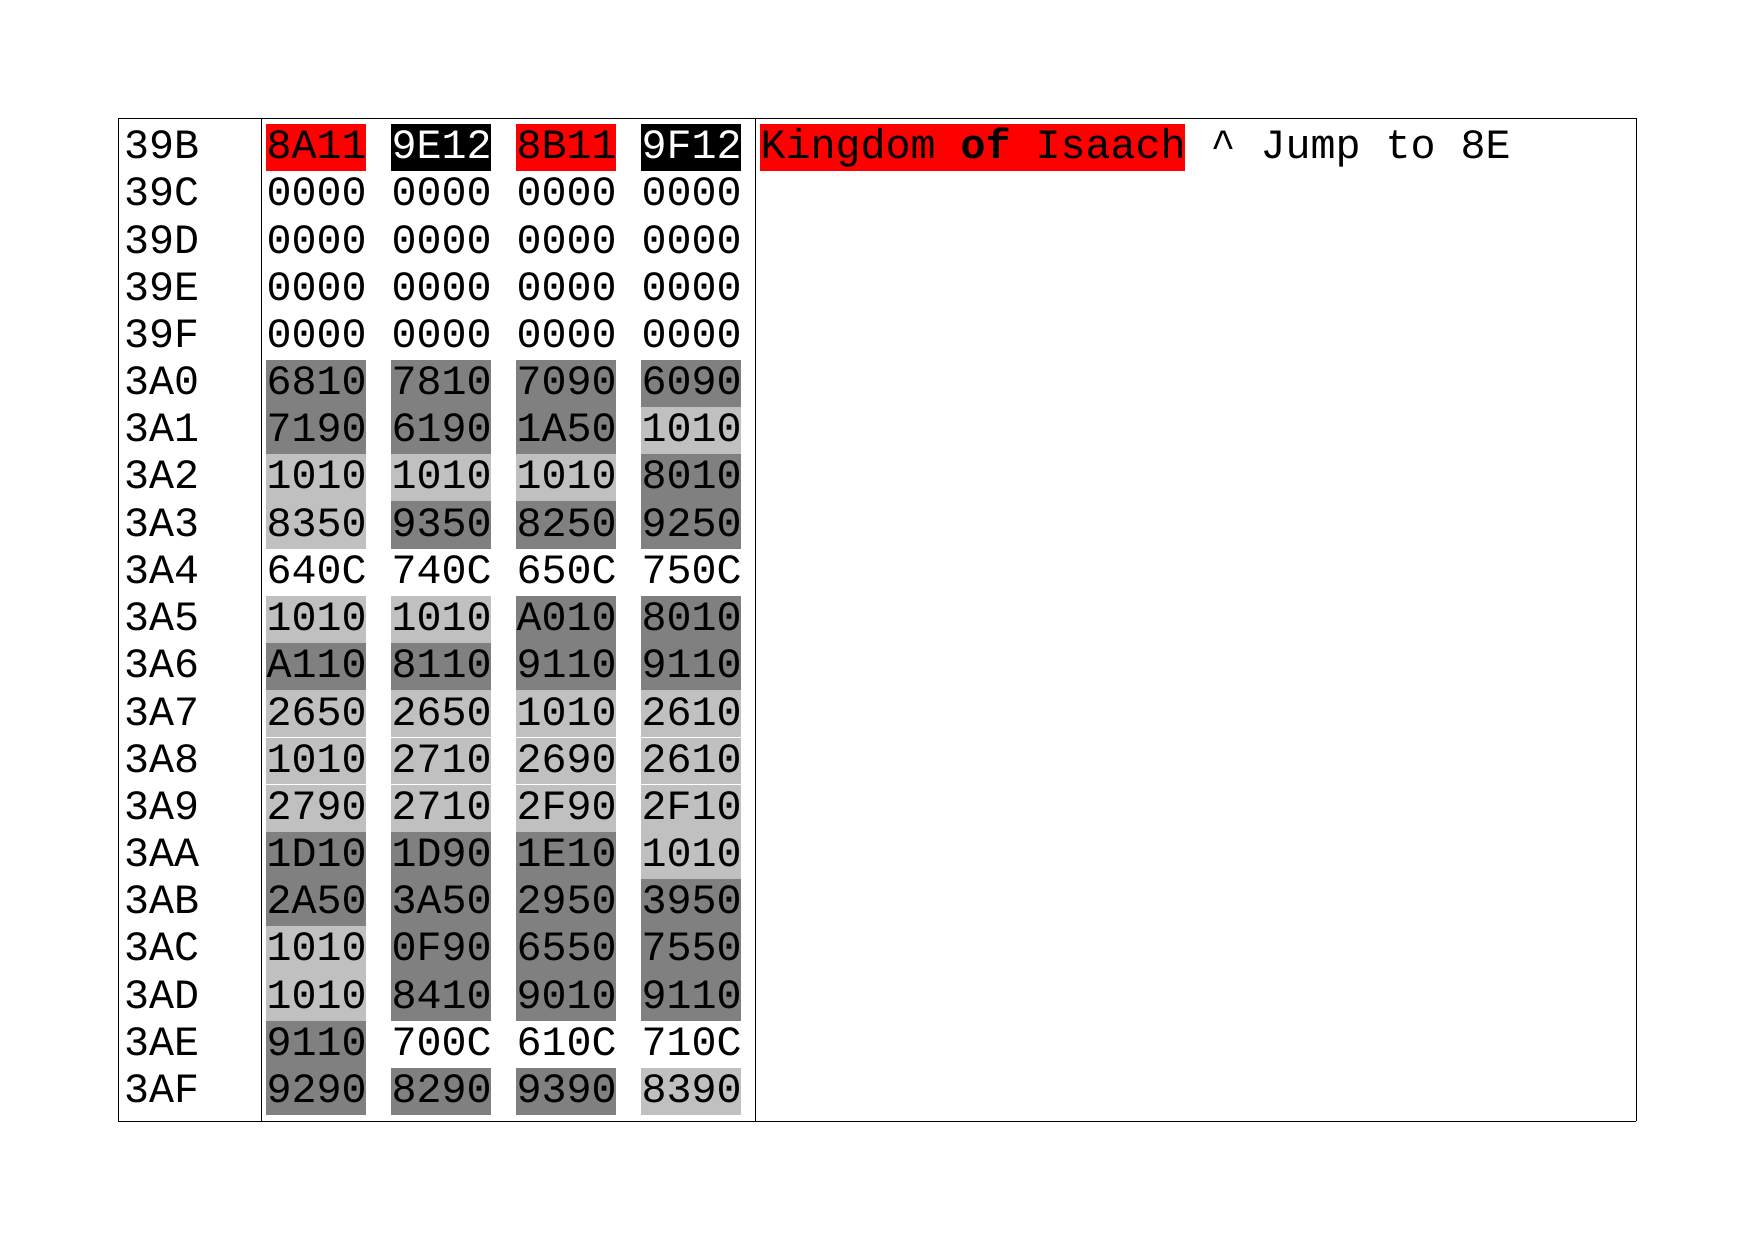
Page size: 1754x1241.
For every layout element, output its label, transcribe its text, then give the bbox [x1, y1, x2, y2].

table_header Kingdom of Isaach ^ Jump to 8E [756, 119, 1636, 1121]
table_header 8A11 9E12 8B11 9F12 0000 0000 0000 0000 0000 0000 0000 0000 0000 0000 0000 0000 0000 0000 0000 0000 6810 7810 7090 6090 7190 6190 1A50 1010 1010 1010 1010 8010 8350 9350 8250 9250 640C 740C 650C 750C 1010 1010 A010 8010 A110 8110 9110 9110 2650 2650 1010 2610 1010 2710 2690 2610 2790 2710 2F90 2F10 1D10 1D90 1E10 1010 2A50 3A50 2950 3950 1010 0F90 6550 7550 1010 8410 9010 9110 9110 700C 610C 710C 9290 8290 9390 8390 [262, 119, 755, 1121]
table_header 39B 39C 39D 39E 39F 3A0 3A1 3A2 3A3 3A4 3A5 3A6 3A7 3A8 3A9 3AA 3AB 3AC 3AD 3AE 3AF [119, 119, 261, 1121]
